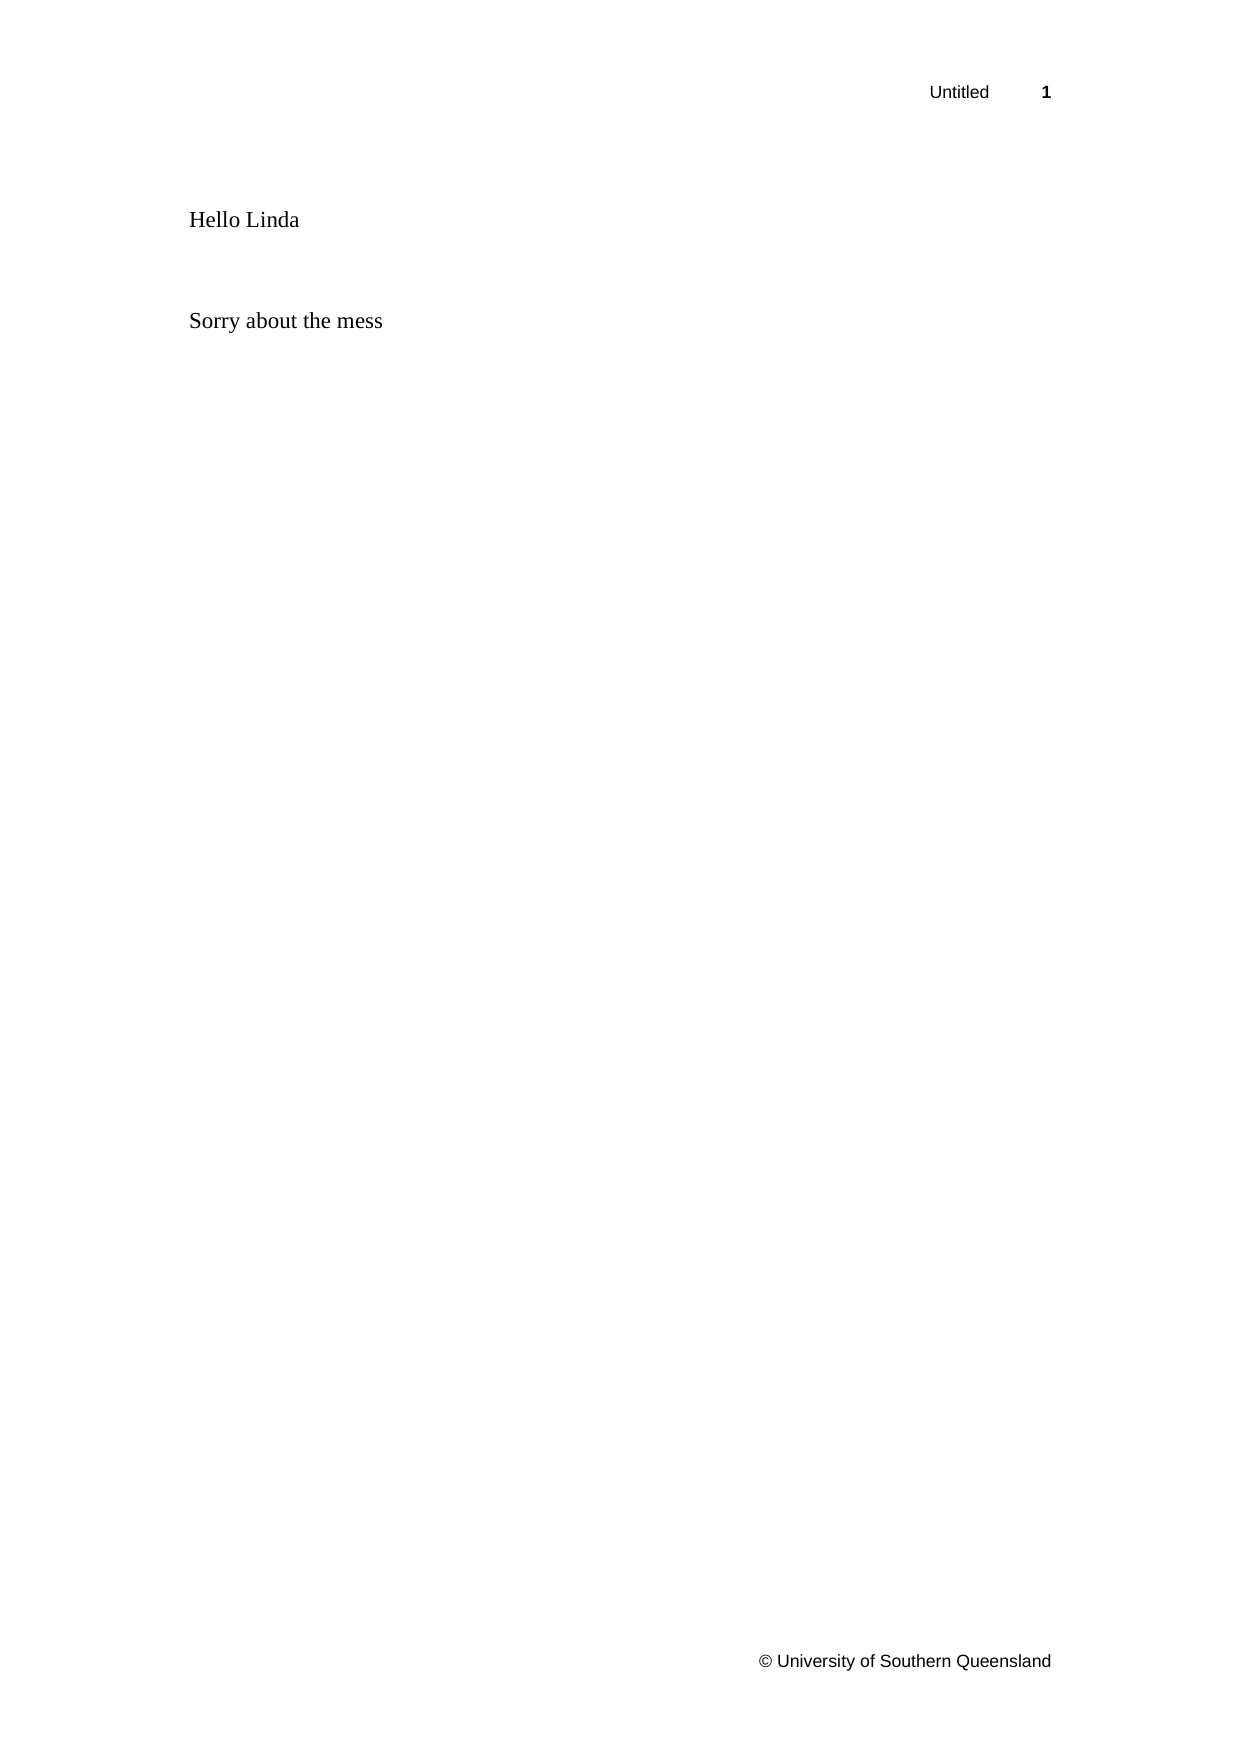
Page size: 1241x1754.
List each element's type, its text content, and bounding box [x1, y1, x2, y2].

text Hello Linda [189, 207, 1051, 232]
text Sorry about the mess [189, 308, 1051, 333]
